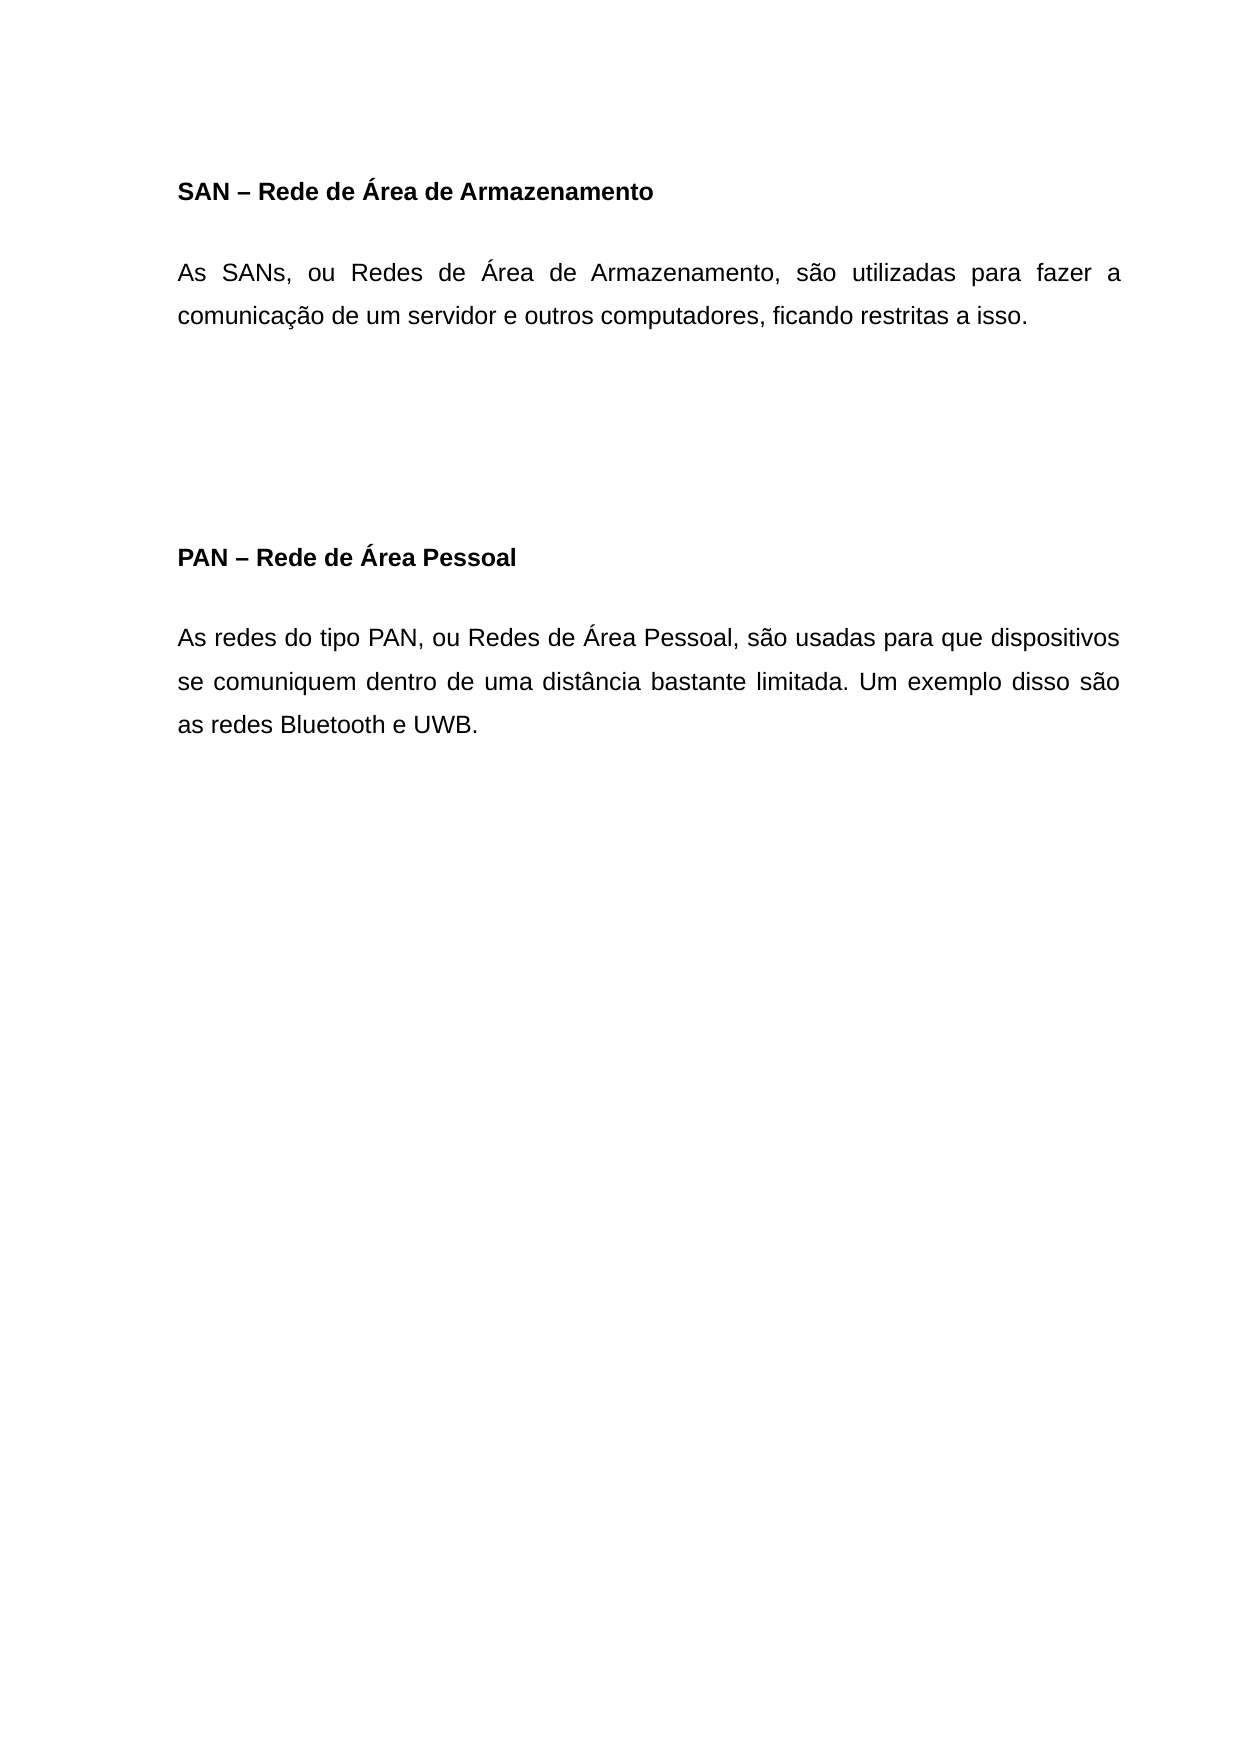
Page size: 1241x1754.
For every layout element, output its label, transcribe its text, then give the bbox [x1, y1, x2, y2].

text PAN – Rede de Área Pessoal [177, 543, 1122, 572]
subtitle SAN – Rede de Área de Armazenamento [177, 177, 1122, 206]
text As SANs, ou Redes de Área de Armazenamento, são utilizadas para fazer a comunicação de um servidor e outros computadores, ficando restritas a isso. [177, 258, 1122, 330]
text As redes do tipo PAN, ou Redes de Área Pessoal, são usadas para que dispositivos se comuniquem dentro de uma distância bastante limitada. Um exemplo disso são as redes Bluetooth e UWB. [177, 623, 1122, 738]
